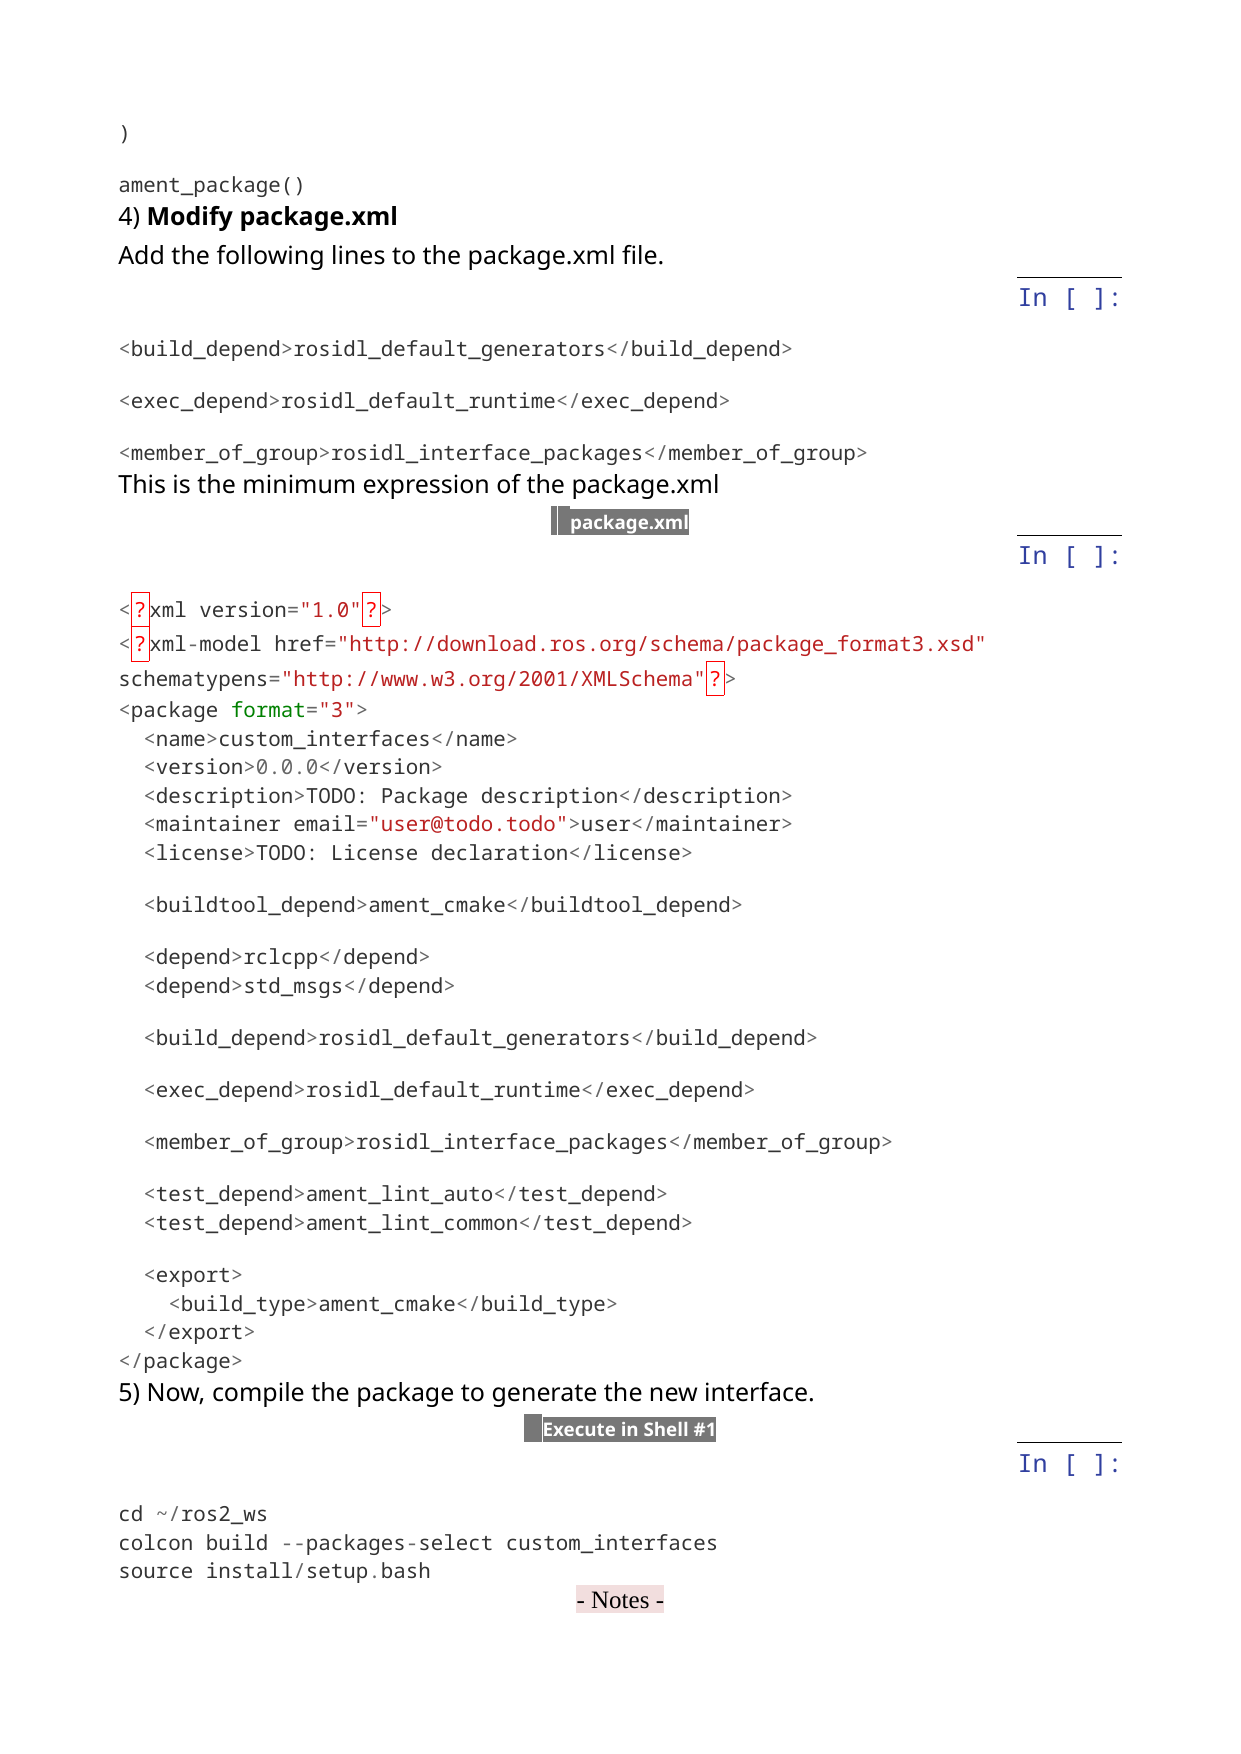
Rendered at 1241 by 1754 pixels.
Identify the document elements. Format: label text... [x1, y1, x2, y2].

text <exec_depend>rosidl_default_runtime</exec_depend> [118, 1075, 1122, 1104]
text <package format="3"> [118, 695, 1122, 724]
text <build_depend>rosidl_default_generators</build_depend> [118, 334, 1122, 363]
text ament_package() [118, 170, 1122, 199]
text In [ ]: [118, 1442, 1122, 1479]
text In [ ]: [118, 277, 1122, 314]
text Execute in Shell #1 [118, 1413, 1122, 1442]
text <?xml-model href="http://download.ros.org/schema/package_format3.xsd" schematypens="http://www.w3.org/2001/XMLSchema"?> [118, 626, 1122, 695]
text </package> [118, 1346, 1122, 1374]
text <maintainer email="user@todo.todo">user</maintainer> [118, 809, 1122, 838]
text source install/setup.bash [118, 1556, 1122, 1585]
text <build_depend>rosidl_default_generators</build_depend> [118, 1023, 1122, 1052]
text <depend>std_msgs</depend> [118, 971, 1122, 999]
text 4) Modify package.xml [118, 199, 1122, 233]
text </export> [118, 1317, 1122, 1346]
text <version>0.0.0</version> [118, 752, 1122, 781]
text - Notes - [118, 1585, 1122, 1613]
text <depend>rclcpp</depend> [118, 942, 1122, 971]
text > [381, 592, 1122, 626]
text ) [118, 118, 1122, 147]
text xml version="1.0" [150, 592, 362, 626]
text <test_depend>ament_lint_auto</test_depend> [118, 1179, 1122, 1208]
text package.xml [118, 506, 1122, 535]
text ? [363, 593, 380, 626]
text <name>custom_interfaces</name> [118, 724, 1122, 752]
text <test_depend>ament_lint_common</test_depend> [118, 1208, 1122, 1237]
text <member_of_group>rosidl_interface_packages</member_of_group> [118, 1127, 1122, 1156]
text <description>TODO: Package description</description> [118, 781, 1122, 809]
text <export> [118, 1260, 1122, 1289]
text <buildtool_depend>ament_cmake</buildtool_depend> [118, 890, 1122, 919]
text <build_type>ament_cmake</build_type> [118, 1289, 1122, 1317]
text colcon build --packages-select custom_interfaces [118, 1528, 1122, 1556]
text This is the minimum expression of the package.xml [118, 467, 1122, 501]
text cd ~/ros2_ws [118, 1499, 1122, 1528]
text <member_of_group>rosidl_interface_packages</member_of_group> [118, 438, 1122, 467]
text Add the following lines to the package.xml file. [118, 238, 1122, 272]
text 5) Now, compile the package to generate the new interface. [118, 1374, 1122, 1408]
text ? [132, 593, 149, 626]
text <exec_depend>rosidl_default_runtime</exec_depend> [118, 386, 1122, 415]
text < [118, 592, 131, 626]
text <license>TODO: License declaration</license> [118, 838, 1122, 866]
text In [ ]: [118, 535, 1122, 572]
